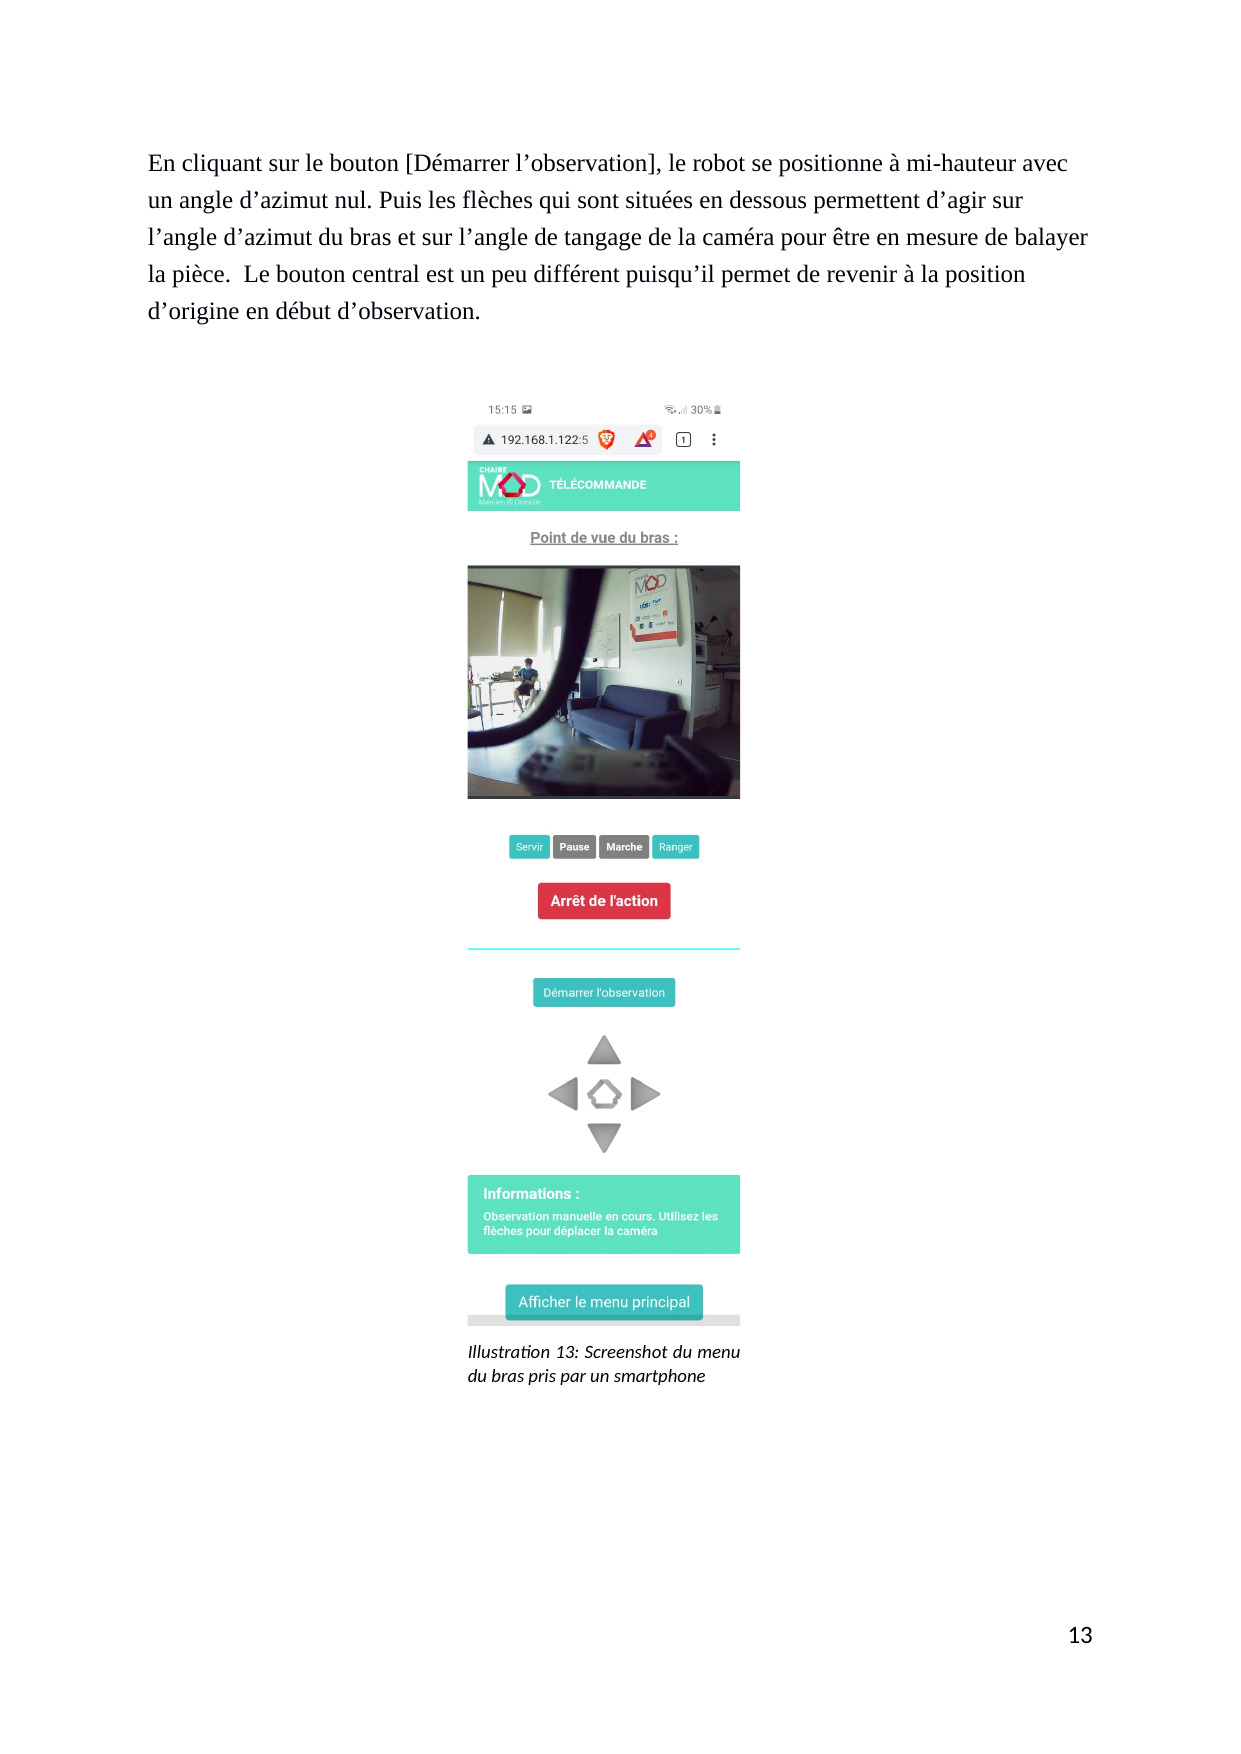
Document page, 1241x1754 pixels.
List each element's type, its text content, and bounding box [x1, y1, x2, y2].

picture [467, 400, 741, 1326]
text Illustration 13: Screenshot du menu du bras pris par un smartphone [468, 1326, 740, 1387]
text En cliquant sur le bouton [Démarrer l’observation], le robot se positionne à mi-hauteur avec un angle d’azimut nul. Puis les flèches qui sont situées en dessous permettent d’agir sur l’angle d’azimut du bras et sur l’angle de tangage de la caméra pour être en mesure de balayer la pièce. Le bouton central est un peu différent puisqu’il permet de revenir à la position d’origine en début d’observation. [148, 148, 1092, 325]
